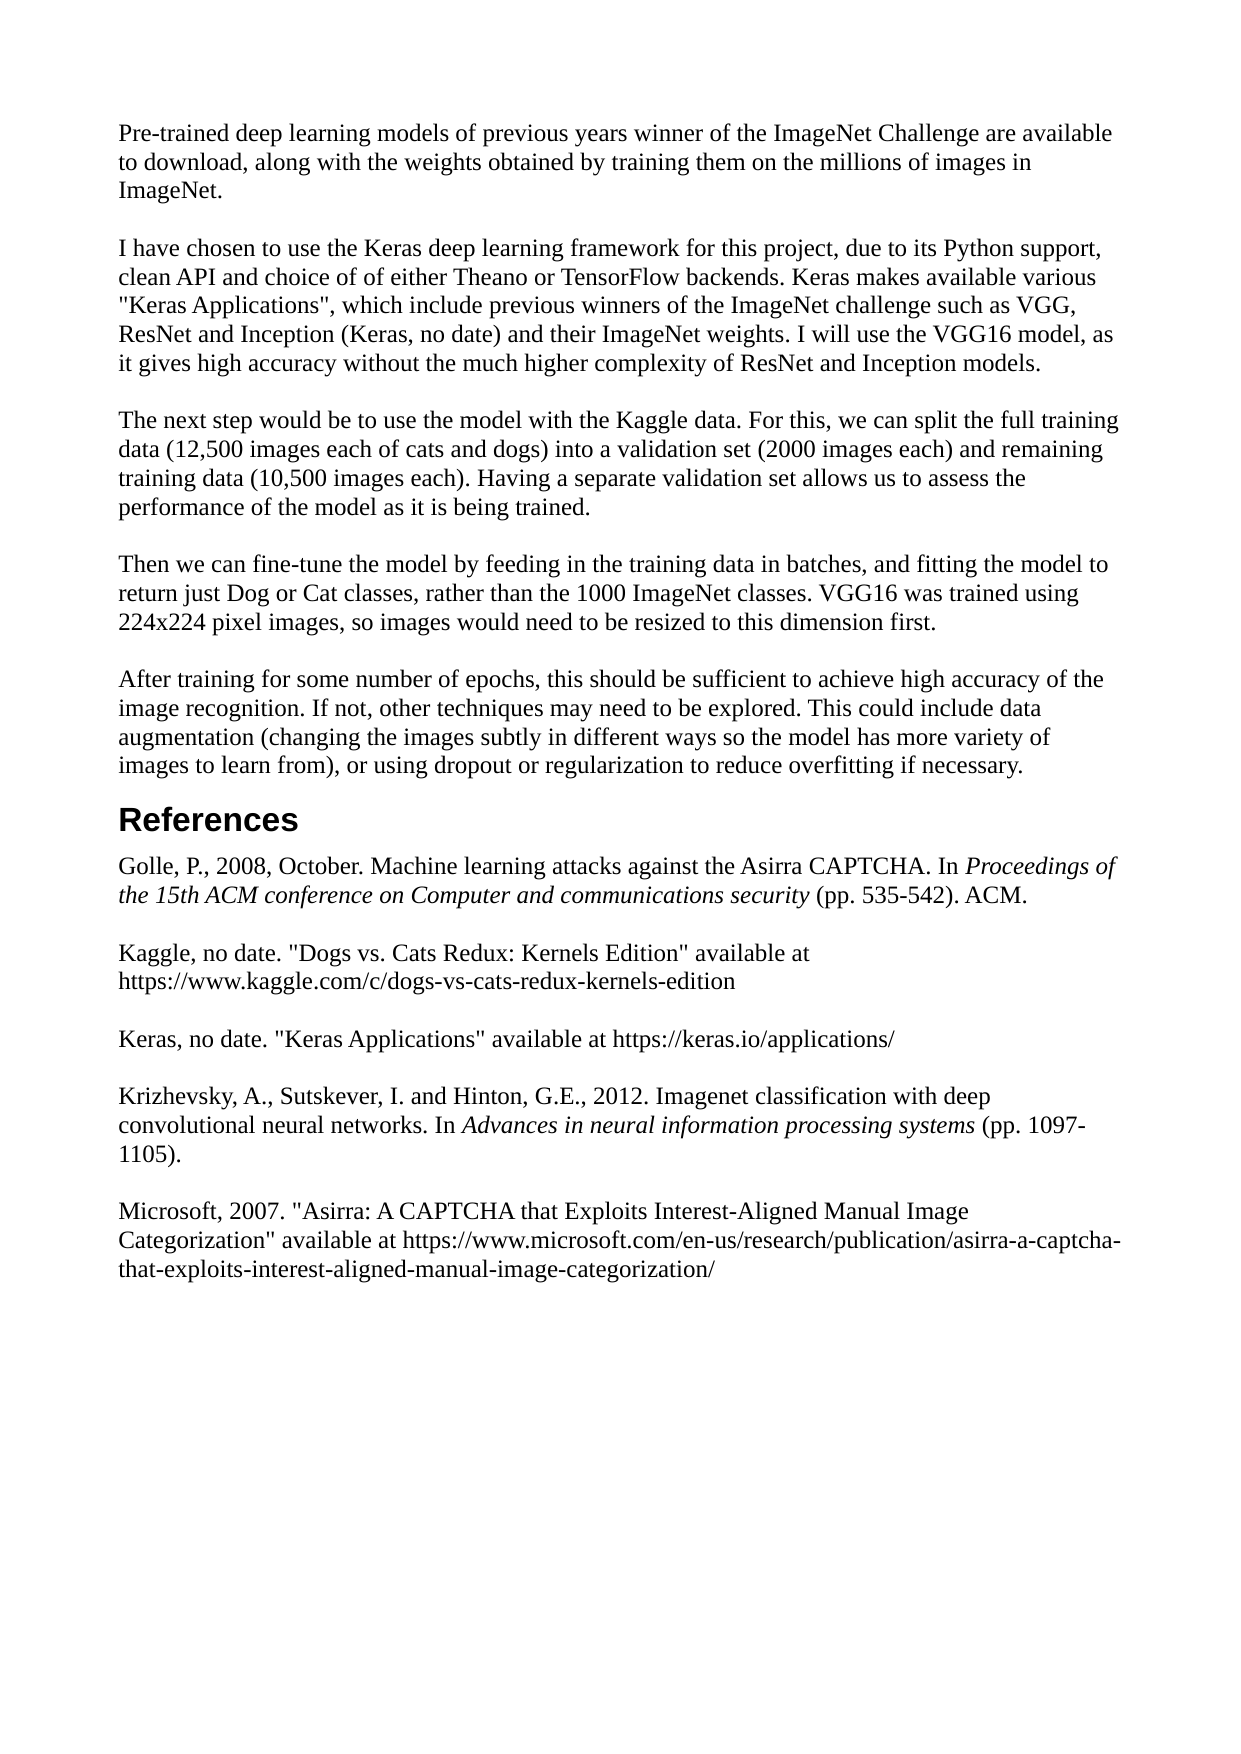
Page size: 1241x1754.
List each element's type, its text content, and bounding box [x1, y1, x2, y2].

text Golle, P., 2008, October. Machine learning attacks against the Asirra CAPTCHA. In Proceedings of the 15th ACM conference on Computer and communications security (pp. 535-542). ACM. [118, 851, 1122, 909]
text After training for some number of epochs, this should be sufficient to achieve high accuracy of the image recognition. If not, other techniques may need to be explored. This could include data augmentation (changing the images subtly in different ways so the model has more variety of images to learn from), or using dropout or regularization to reduce overfitting if necessary. [118, 664, 1122, 779]
text Then we can fine-tune the model by feeding in the training data in batches, and fitting the model to return just Dog or Cat classes, rather than the 1000 ImageNet classes. VGG16 was trained using 224x224 pixel images, so images would need to be resized to this dimension first. [118, 549, 1122, 636]
text Kaggle, no date. "Dogs vs. Cats Redux: Kernels Edition" available at https://www.kaggle.com/c/dogs-vs-cats-redux-kernels-edition [118, 938, 1122, 995]
text Keras, no date. "Keras Applications" available at https://keras.io/applications/ [118, 1024, 1122, 1053]
text Microsoft, 2007. "Asirra: A CAPTCHA that Exploits Interest-Aligned Manual Image Categorization" available at https://www.microsoft.com/en-us/research/publication/asirra-a-captcha-that-exploits-interest-aligned-manual-image-categorization/ [118, 1196, 1122, 1283]
text Krizhevsky, A., Sutskever, I. and Hinton, G.E., 2012. Imagenet classification with deep convolutional neural networks. In Advances in neural information processing systems (pp. 1097-1105). [118, 1081, 1122, 1168]
subtitle References [118, 800, 1122, 839]
text Pre-trained deep learning models of previous years winner of the ImageNet Challenge are available to download, along with the weights obtained by training them on the millions of images in ImageNet. [118, 118, 1122, 204]
text I have chosen to use the Keras deep learning framework for this project, due to its Python support, clean API and choice of of either Theano or TensorFlow backends. Keras makes available various "Keras Applications", which include previous winners of the ImageNet challenge such as VGG, ResNet and Inception (Keras, no date) and their ImageNet weights. I will use the VGG16 model, as it gives high accuracy without the much higher complexity of ResNet and Inception models. [118, 233, 1122, 377]
text The next step would be to use the model with the Kaggle data. For this, we can split the full training data (12,500 images each of cats and dogs) into a validation set (2000 images each) and remaining training data (10,500 images each). Having a separate validation set allows us to assess the performance of the model as it is being trained. [118, 406, 1122, 521]
